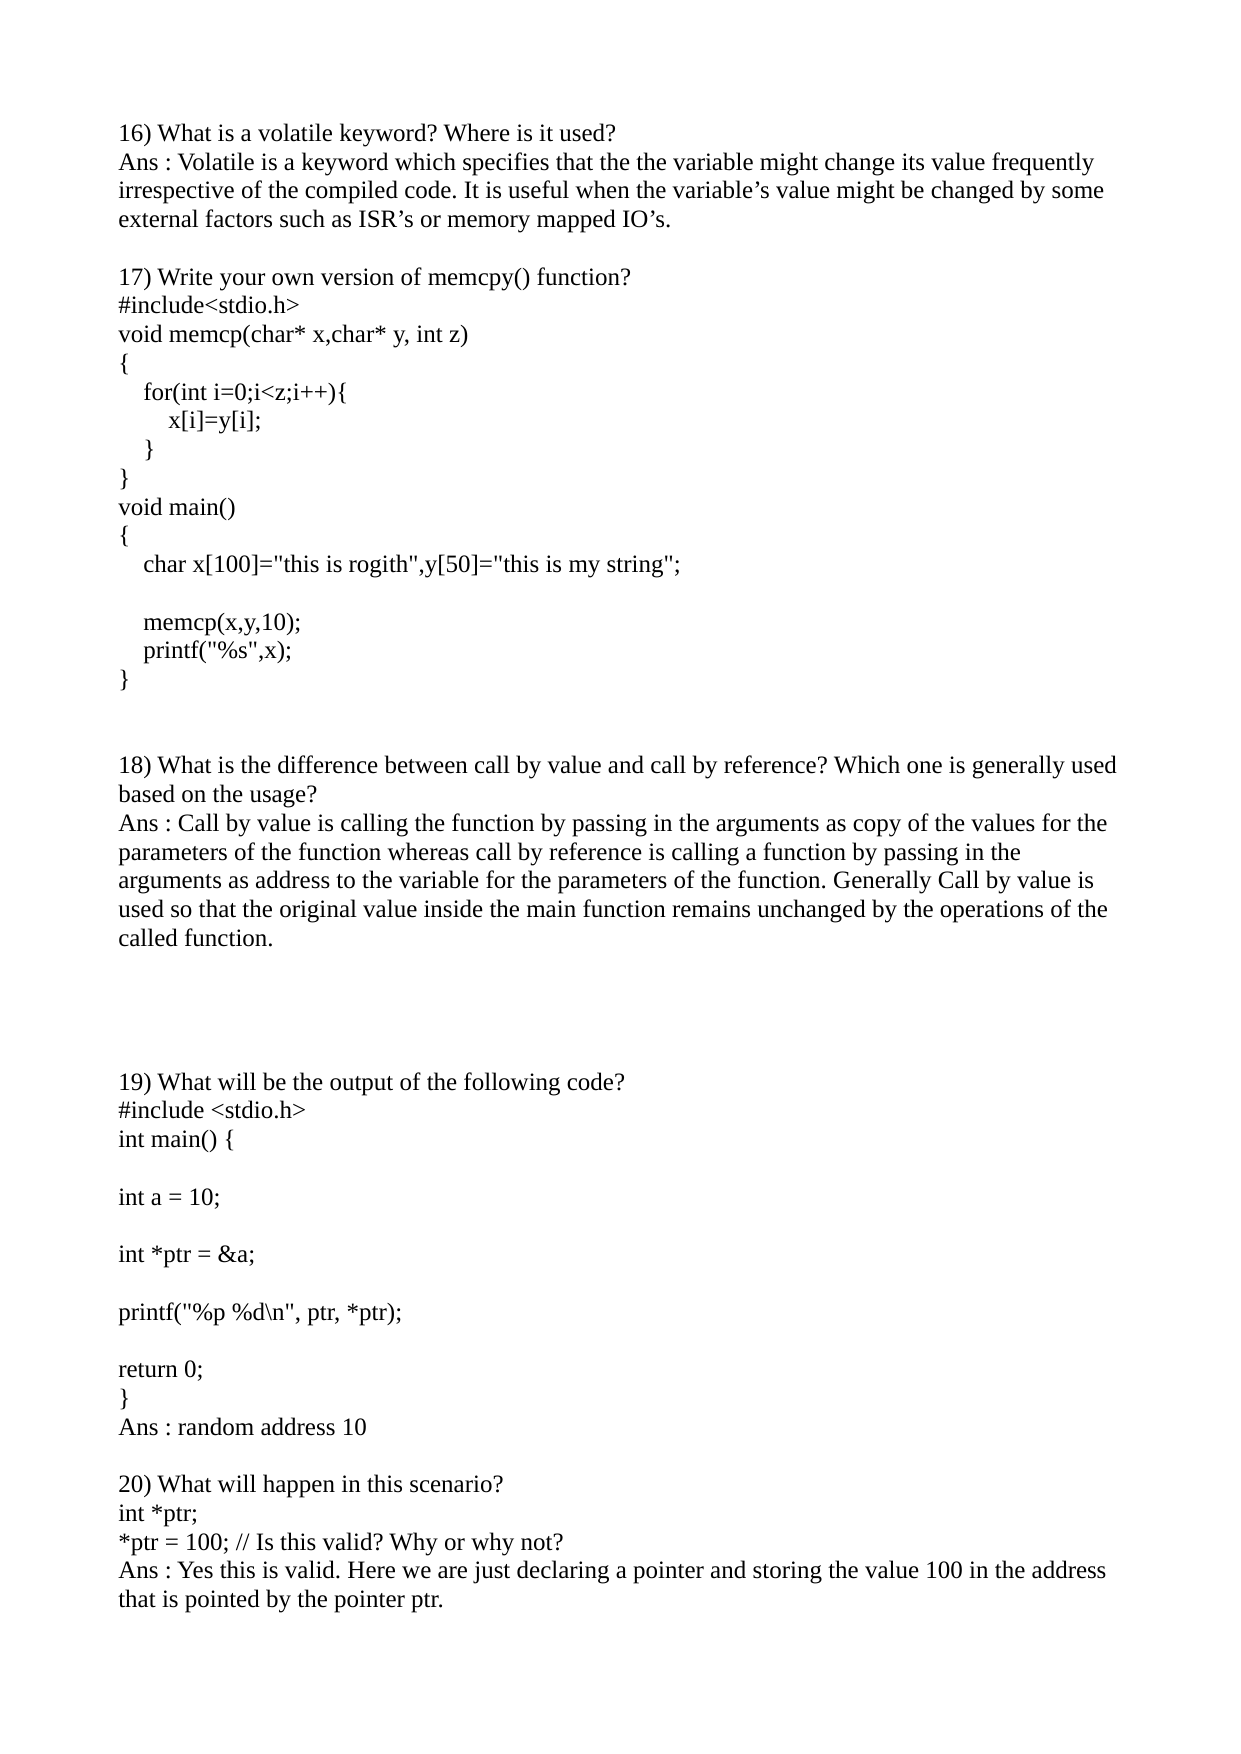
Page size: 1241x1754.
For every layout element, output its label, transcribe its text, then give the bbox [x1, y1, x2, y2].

text } [118, 463, 1122, 492]
text int a = 10; [118, 1182, 1122, 1211]
text x[i]=y[i]; [118, 406, 1122, 434]
text Ans : random address 10 [118, 1412, 1122, 1441]
text } [118, 434, 1122, 463]
text 20)​ What will happen in this scenario? [118, 1469, 1122, 1498]
text 16)​ What is a volatile keyword? Where is it used? [118, 118, 1122, 147]
text *ptr = 100; // Is this valid? Why or why not? [118, 1527, 1122, 1556]
text int main() { [118, 1124, 1122, 1153]
text ​ [118, 1153, 1122, 1182]
text printf("%s",x); [118, 636, 1122, 664]
text Ans : Call by value is calling the function by passing in the arguments as copy of the values for the parameters of the function whereas call by reference is calling a function by passing in the arguments as address to the variable for the parameters of the function. Generally Call by value is used so that the original value inside the main function remains unchanged by the operations of the called function. [118, 808, 1122, 952]
text { [118, 348, 1122, 377]
text memcp(x,y,10); [118, 607, 1122, 636]
text } [118, 664, 1122, 693]
text printf("%p %d\n", ptr, *ptr); [118, 1297, 1122, 1326]
text char x[100]="this is rogith",y[50]="this is my string"; [118, 549, 1122, 578]
text Ans : Volatile is a keyword which specifies that the the variable might change its value frequently irrespective of the compiled code. It is useful when the variable’s value might be changed by some external factors such as ISR’s or memory mapped IO’s. [118, 147, 1122, 233]
text ​ [118, 1211, 1122, 1239]
text void memcp(char* x,char* y, int z) [118, 319, 1122, 348]
text return 0; [118, 1354, 1122, 1383]
text for(int i=0;i<z;i++){ [118, 377, 1122, 406]
text ​ [118, 1268, 1122, 1297]
text { [118, 521, 1122, 549]
text Ans : Yes this is valid. Here we are just declaring a pointer and storing the value 100 in the address that is pointed by the pointer ptr. [118, 1556, 1122, 1613]
text } [118, 1383, 1122, 1412]
text 19)​ What will be the output of the following code? [118, 1067, 1122, 1096]
text ​ [118, 1326, 1122, 1354]
text #include<stdio.h> [118, 291, 1122, 319]
text void main() [118, 492, 1122, 521]
text int *ptr; [118, 1498, 1122, 1527]
text 18)​ What is the difference between call by value and call by reference? Which one is generally used based on the usage? [118, 751, 1122, 808]
text 17)​ Write your own version of memcpy() function? [118, 262, 1122, 291]
text #include <stdio.h> [118, 1096, 1122, 1124]
text int *ptr = &a; [118, 1239, 1122, 1268]
